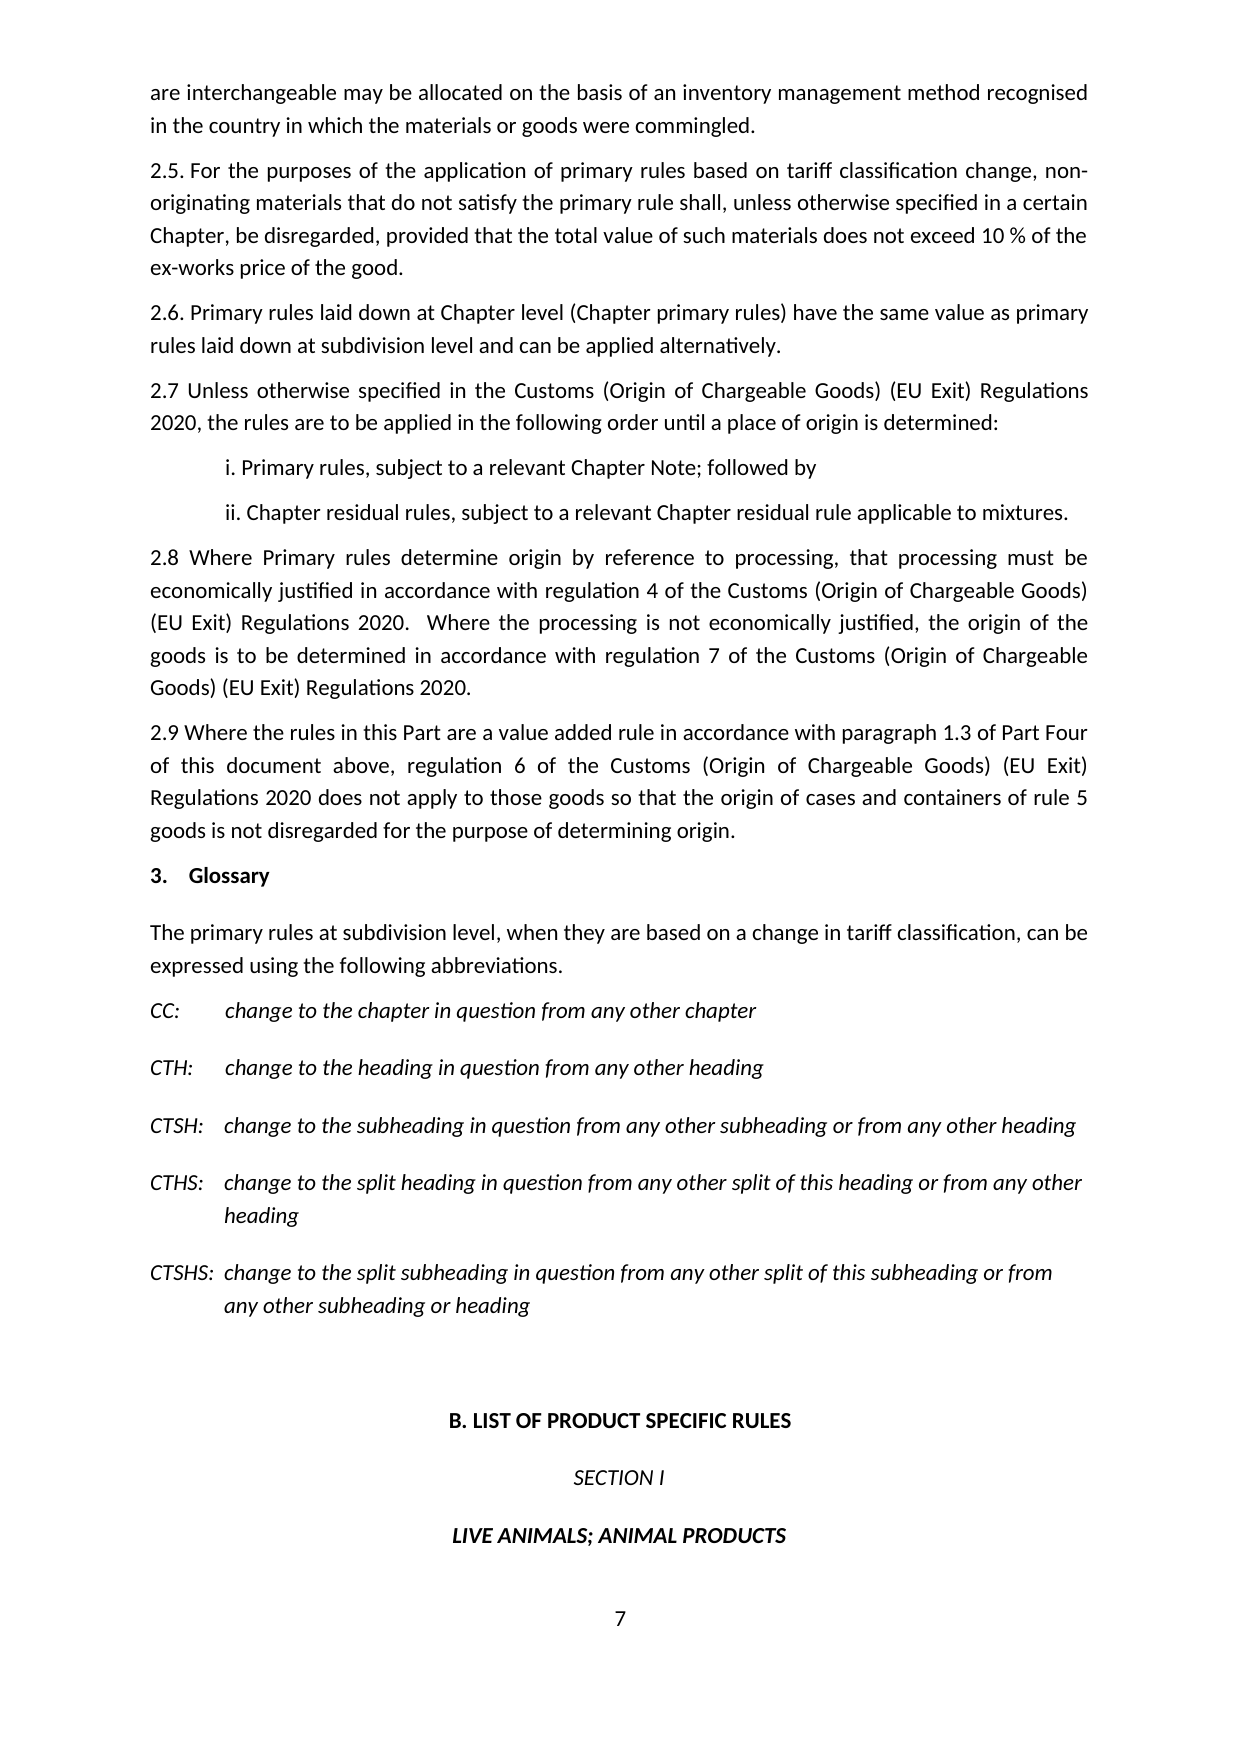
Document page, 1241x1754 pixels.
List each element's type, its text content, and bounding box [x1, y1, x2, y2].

text 2.6. Primary rules laid down at Chapter level (Chapter primary rules) have the same value as primary rules laid down at subdivision level and can be applied alternatively. [150, 294, 1090, 359]
text ii. Chapter residual rules, subject to a relevant Chapter residual rule applicable to mixtures. [150, 494, 1090, 526]
title LIVE ANIMALS; ANIMAL PRODUCTS [150, 1516, 1090, 1549]
title CTH: change to the heading in question from any other heading [150, 1049, 1090, 1081]
text 2.8 Where Primary rules determine origin by reference to processing, that processing must be economically justified in accordance with regulation 4 of the Customs (Origin of Chargeable Goods) (EU Exit) Regulations 2020. Where the processing is not economically justified, the origin of the goods is to be determined in accordance with regulation 7 of the Customs (Origin of Chargeable Goods) (EU Exit) Regulations 2020. [150, 539, 1090, 701]
text 2.5. For the purposes of the application of primary rules based on tariff classification change, non-originating materials that do not satisfy the primary rule shall, unless otherwise specified in a certain Chapter, be disregarded, provided that the total value of such materials does not exceed 10 % of the ex-works price of the good. [150, 151, 1090, 281]
text i. Primary rules, subject to a relevant Chapter Note; followed by [150, 449, 1090, 481]
title CTSH: change to the subheading in question from any other subheading or from any other heading [150, 1106, 1090, 1139]
text The primary rules at subdivision level, when they are based on a change in tariff classification, can be expressed using the following abbreviations. [150, 914, 1090, 979]
title CC: change to the chapter in question from any other chapter [150, 991, 1090, 1024]
text 2.9 Where the rules in this Part are a value added rule in accordance with paragraph 1.3 of Part Four of this document above, regulation 6 of the Customs (Origin of Chargeable Goods) (EU Exit) Regulations 2020 does not apply to those goods so that the origin of cases and containers of rule 5 goods is not disregarded for the purpose of determining origin. [150, 714, 1090, 844]
title CTSHS: change to the split subheading in question from any other split of this subheading or from any other subheading or heading [150, 1254, 1090, 1319]
title 3. Glossary [150, 856, 1090, 889]
title B. LIST OF PRODUCT SPECIFIC RULES [150, 1401, 1090, 1434]
title CTHS: change to the split heading in question from any other split of this heading or from any other heading [150, 1164, 1090, 1229]
text 2.7 Unless otherwise specified in the Customs (Origin of Chargeable Goods) (EU Exit) Regulations 2020, the rules are to be applied in the following order until a place of origin is determined: [150, 371, 1090, 436]
text are interchangeable may be allocated on the basis of an inventory management method recognised in the country in which the materials or goods were commingled. [150, 74, 1090, 139]
title SECTION I [150, 1459, 1090, 1491]
